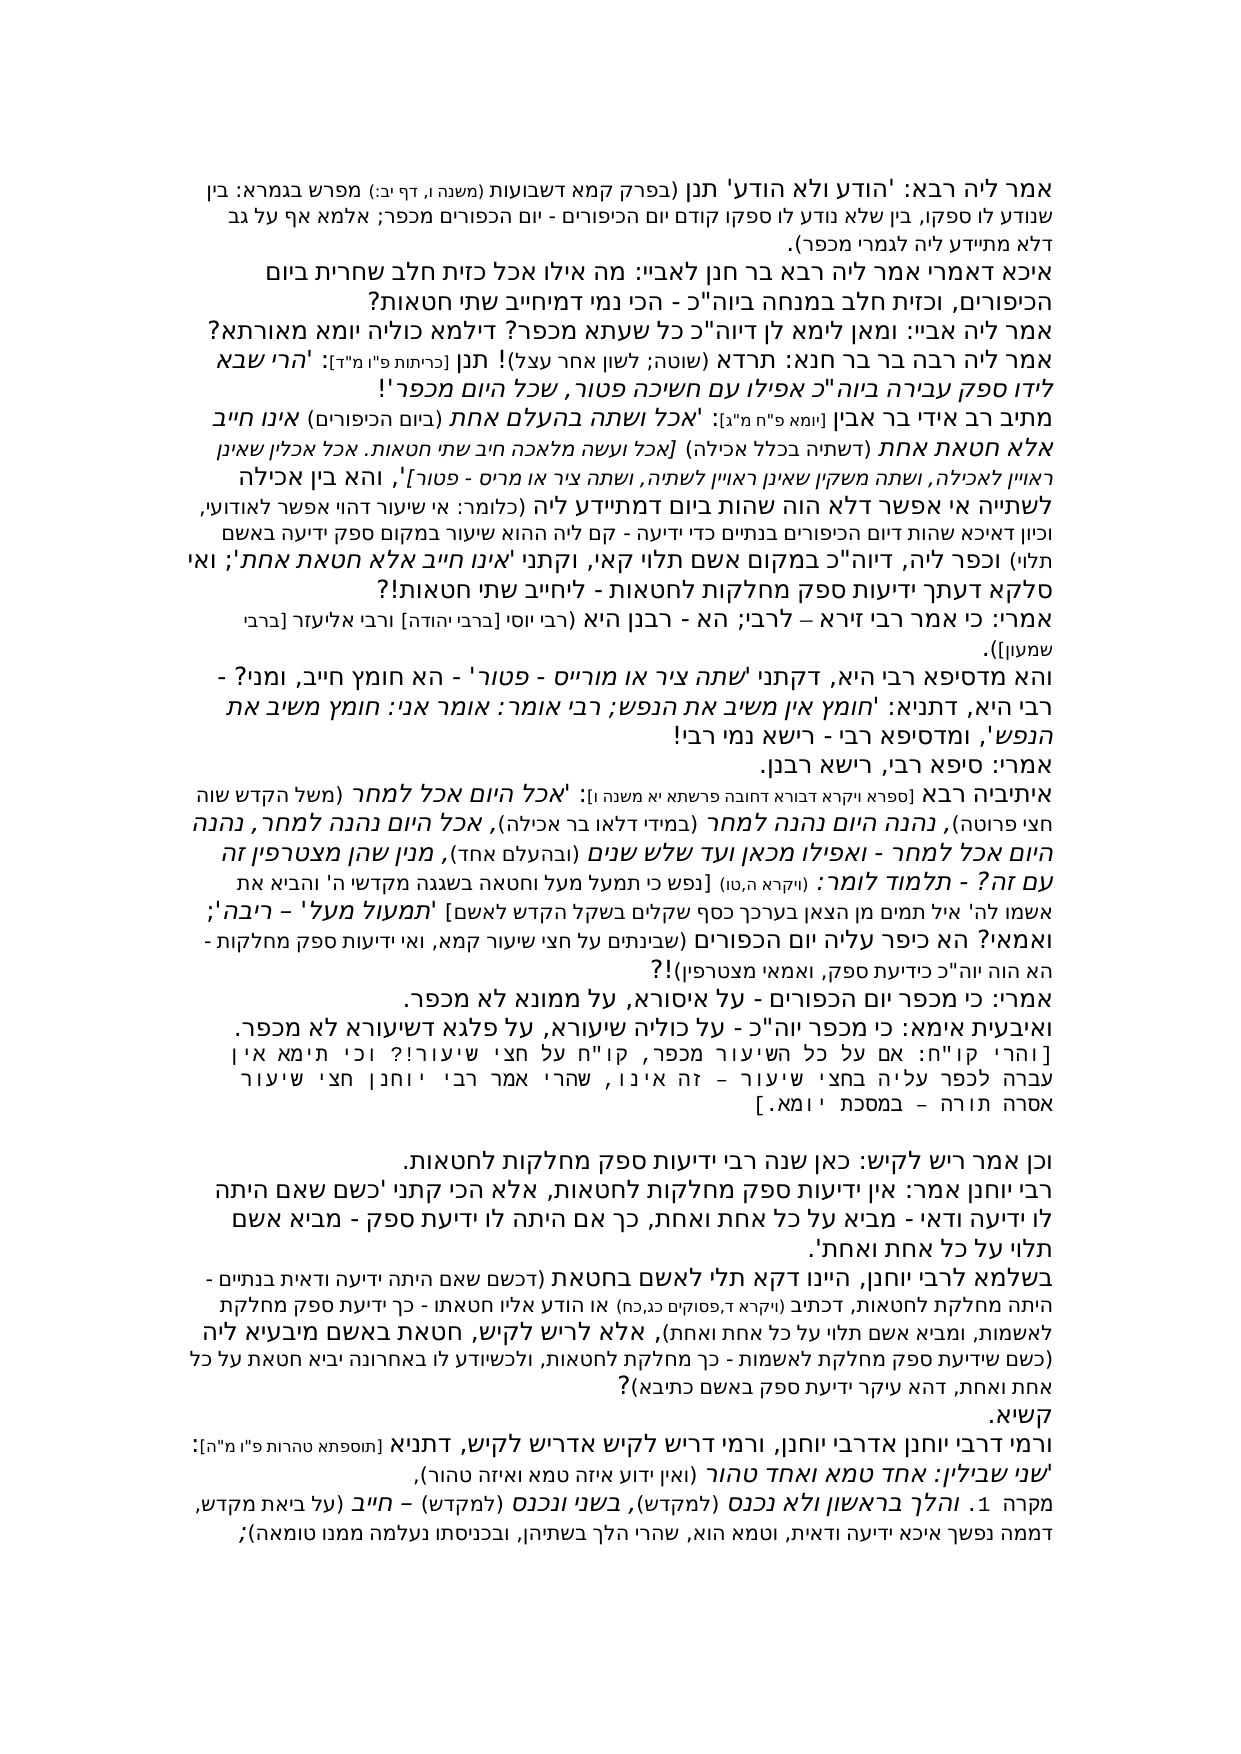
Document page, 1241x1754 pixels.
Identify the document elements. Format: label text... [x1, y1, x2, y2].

text ורמי דרבי יוחנן אדרבי יוחנן, ורמי דריש לקיש אדריש לקיש, דתניא [תוספתא טהרות פ"ו מ"ה]: 'שני שבילין: אחד טמא ואחד טהור (ואין ידוע איזה טמא ואיזה טהור), [187, 1430, 1053, 1488]
text אמרי: כי אמר רבי זירא – לרבי; הא - רבנן היא (רבי יוסי [ברבי יהודה] ורבי אליעזר [ברבי שמעון]). [187, 604, 1053, 662]
text אמר ליה רבא: 'הודע ולא הודע' תנן (בפרק קמא דשבועות (משנה ו, דף יב:) מפרש בגמרא: בין שנודע לו ספקו, בין שלא נודע לו ספקו קודם יום הכיפורים - יום הכפורים מכפר; אלמא אף על גב דלא מתיידע ליה לגמרי מכפר). [187, 174, 1053, 257]
text אמרי: סיפא רבי, רישא רבנן. [187, 750, 1053, 779]
text קשיא. [187, 1401, 1053, 1430]
text אמר ליה רבה בר בר חנא: תרדא (שוטה; לשון אחר עצל)! תנן [כריתות פ"ו מ"ד]: 'הרי שבא לידו ספק עבירה ביוה"כ אפילו עם חשיכה פטור, שכל היום מכפר'! [187, 345, 1053, 403]
text [והרי קו"ח: אם על כל השיעור מכפר, קו"ח על חצי שיעור!? וכי תימא אין עברה לכפר עליה בחצי שיעור – זה אינו, שהרי אמר רבי יוחנן חצי שיעור אסרה תורה – במסכת יומא.] [187, 1042, 1053, 1117]
text אמרי: כי מכפר יום הכפורים - על איסורא, על ממונא לא מכפר. [187, 984, 1053, 1013]
text אמר ליה אביי: ומאן לימא לן דיוה"כ כל שעתא מכפר? דילמא כוליה יומא מאורתא? [187, 316, 1053, 345]
text וכן אמר ריש לקיש: כאן שנה רבי ידיעות ספק מחלקות לחטאות. [187, 1146, 1053, 1175]
text מתיב רב אידי בר אבין [יומא פ"ח מ"ג]: 'אכל ושתה בהעלם אחת (ביום הכיפורים) אינו חייב אלא חטאת אחת (דשתיה בכלל אכילה) [אכל ועשה מלאכה חיב שתי חטאות. אכל אכלין שאינן ראויין לאכילה, ושתה משקין שאינן ראויין לשתיה, ושתה ציר או מריס - פטור]', והא בין אכילה לשתייה אי אפשר דלא הוה שהות ביום דמתיידע ליה (כלומר: אי שיעור דהוי אפשר לאודועי, וכיון דאיכא שהות דיום הכיפורים בנתיים כדי ידיעה - קם ליה ההוא שיעור במקום ספק ידיעה באשם תלוי) וכפר ליה, דיוה"כ במקום אשם תלוי קאי, וקתני 'אינו חייב אלא חטאת אחת'; ואי סלקא דעתך ידיעות ספק מחלקות לחטאות - ליחייב שתי חטאות!? [187, 403, 1053, 604]
text מקרה 1. והלך בראשון ולא נכנס (למקדש), בשני ונכנס (למקדש) – חייב (על ביאת מקדש, דממה נפשך איכא ידיעה ודאית, וטמא הוא, שהרי הלך בשתיהן, ובכניסתו נעלמה ממנו טומאה); [187, 1488, 1053, 1547]
text איתיביה רבא [ספרא ויקרא דבורא דחובה פרשתא יא משנה ו]: 'אכל היום אכל למחר (משל הקדש שוה חצי פרוטה), נהנה היום נהנה למחר (במידי דלאו בר אכילה), אכל היום נהנה למחר, נהנה היום אכל למחר - ואפילו מכאן ועד שלש שנים (ובהעלם אחד), מנין שהן מצטרפין זה עם זה? - תלמוד לומר: (ויקרא ה,טו) [נפש כי תמעל מעל וחטאה בשגגה מקדשי ה' והביא את אשמו לה' איל תמים מן הצאן בערכך כסף שקלים בשקל הקדש לאשם] 'תמעול מעל' – ריבה'; ואמאי? הא כיפר עליה יום הכפורים (שבינתים על חצי שיעור קמא, ואי ידיעות ספק מחלקות - הא הוה יוה"כ כידיעת ספק, ואמאי מצטרפין)!? [187, 779, 1053, 984]
text והא מדסיפא רבי היא, דקתני 'שתה ציר או מורייס - פטור' - הא חומץ חייב, ומני? - רבי היא, דתניא: 'חומץ אין משיב את הנפש; רבי אומר: אומר אני: חומץ משיב את הנפש', ומדסיפא רבי - רישא נמי רבי! [187, 662, 1053, 750]
text רבי יוחנן אמר: אין ידיעות ספק מחלקות לחטאות, אלא הכי קתני 'כשם שאם היתה לו ידיעה ודאי - מביא על כל אחת ואחת, כך אם היתה לו ידיעת ספק - מביא אשם תלוי על כל אחת ואחת'. [187, 1175, 1053, 1263]
text איכא דאמרי אמר ליה רבא בר חנן לאביי: מה אילו אכל כזית חלב שחרית ביום הכיפורים, וכזית חלב במנחה ביוה"כ - הכי נמי דמיחייב שתי חטאות? [187, 257, 1053, 316]
text בשלמא לרבי יוחנן, היינו דקא תלי לאשם בחטאת (דכשם שאם היתה ידיעה ודאית בנתיים - היתה מחלקת לחטאות, דכתיב (ויקרא ד,פסוקים כג,כח) או הודע אליו חטאתו - כך ידיעת ספק מחלקת לאשמות, ומביא אשם תלוי על כל אחת ואחת), אלא לריש לקיש, חטאת באשם מיבעיא ליה (כשם שידיעת ספק מחלקת לאשמות - כך מחלקת לחטאות, ולכשיודע לו באחרונה יביא חטאת על כל אחת ואחת, דהא עיקר ידיעת ספק באשם כתיבא)? [187, 1263, 1053, 1401]
text ואיבעית אימא: כי מכפר יוה"כ - על כוליה שיעורא, על פלגא דשיעורא לא מכפר. [187, 1013, 1053, 1042]
